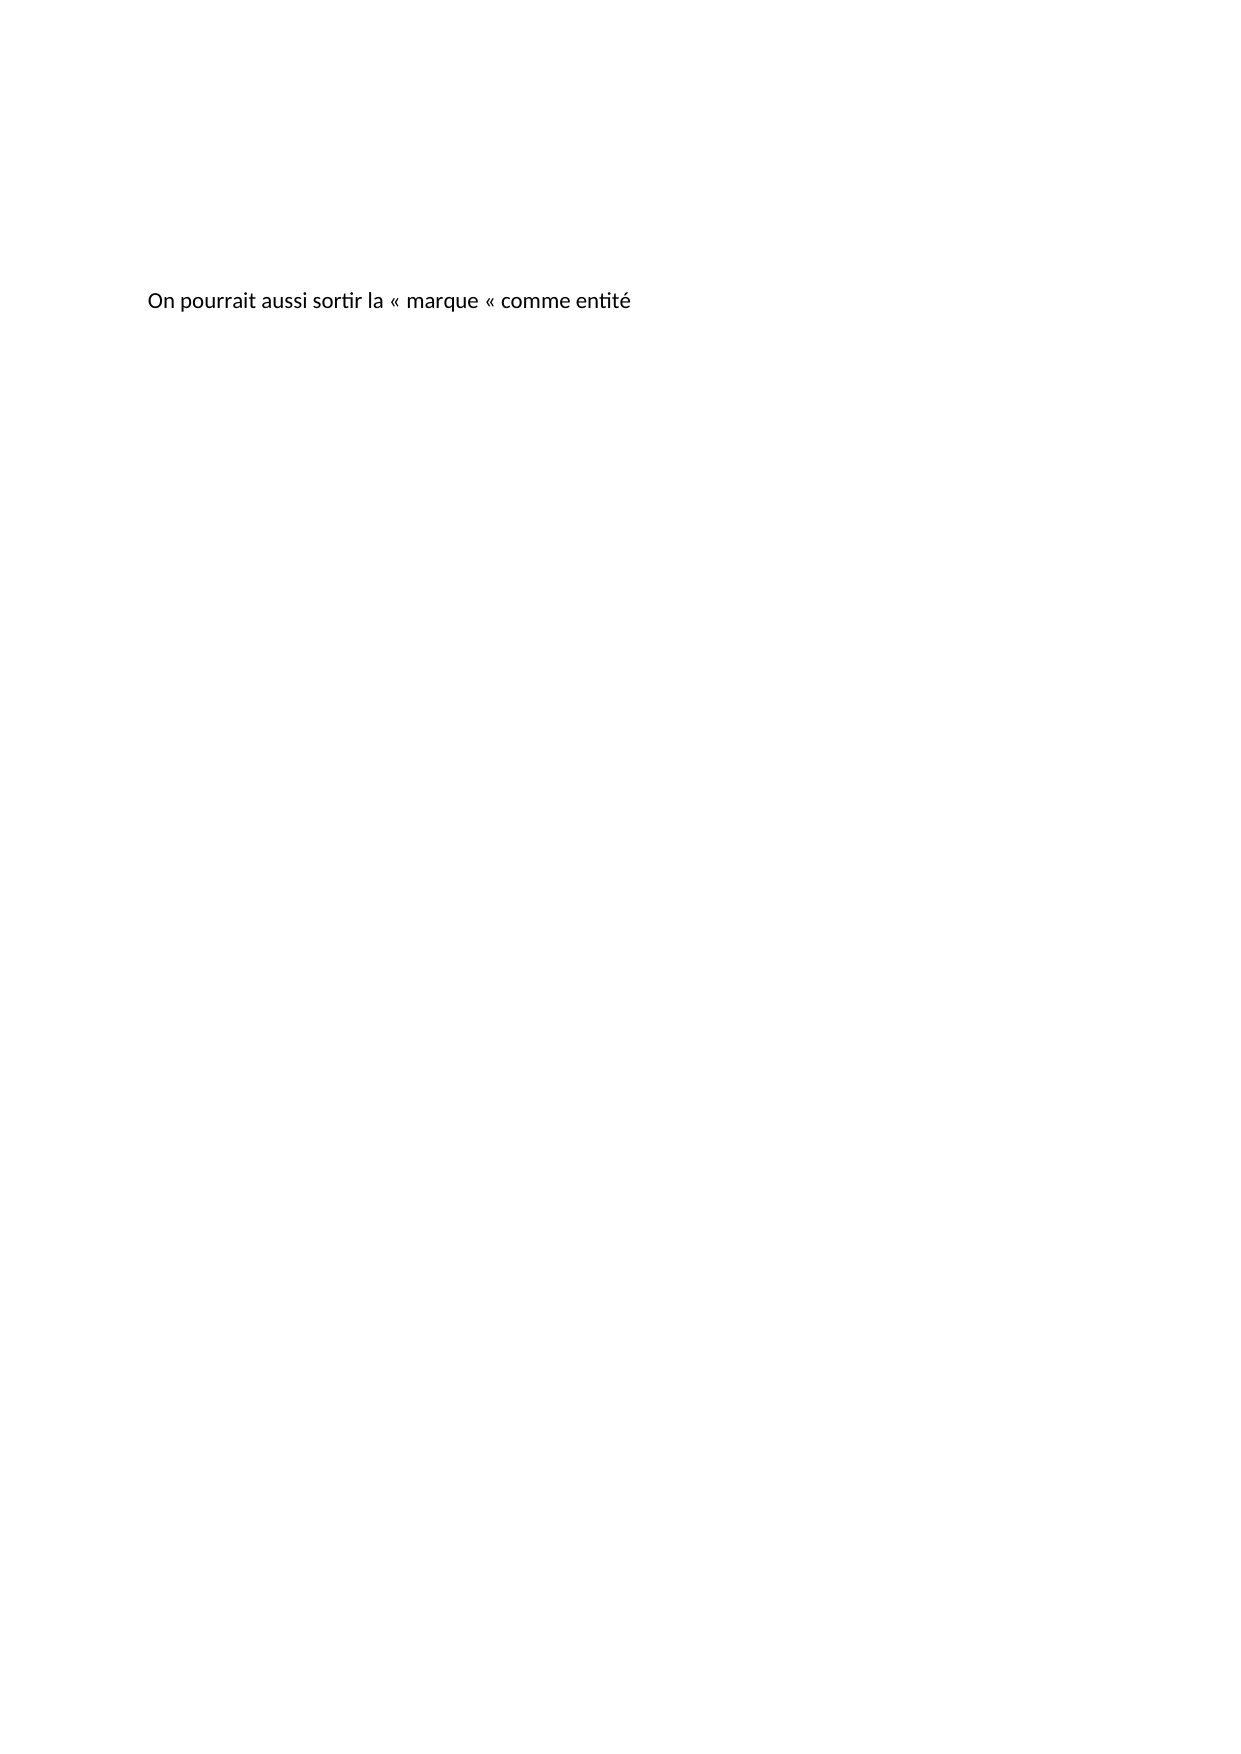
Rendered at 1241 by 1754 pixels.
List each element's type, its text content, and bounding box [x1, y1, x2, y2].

text On pourrait aussi sortir la « marque « comme entité [148, 286, 1093, 314]
